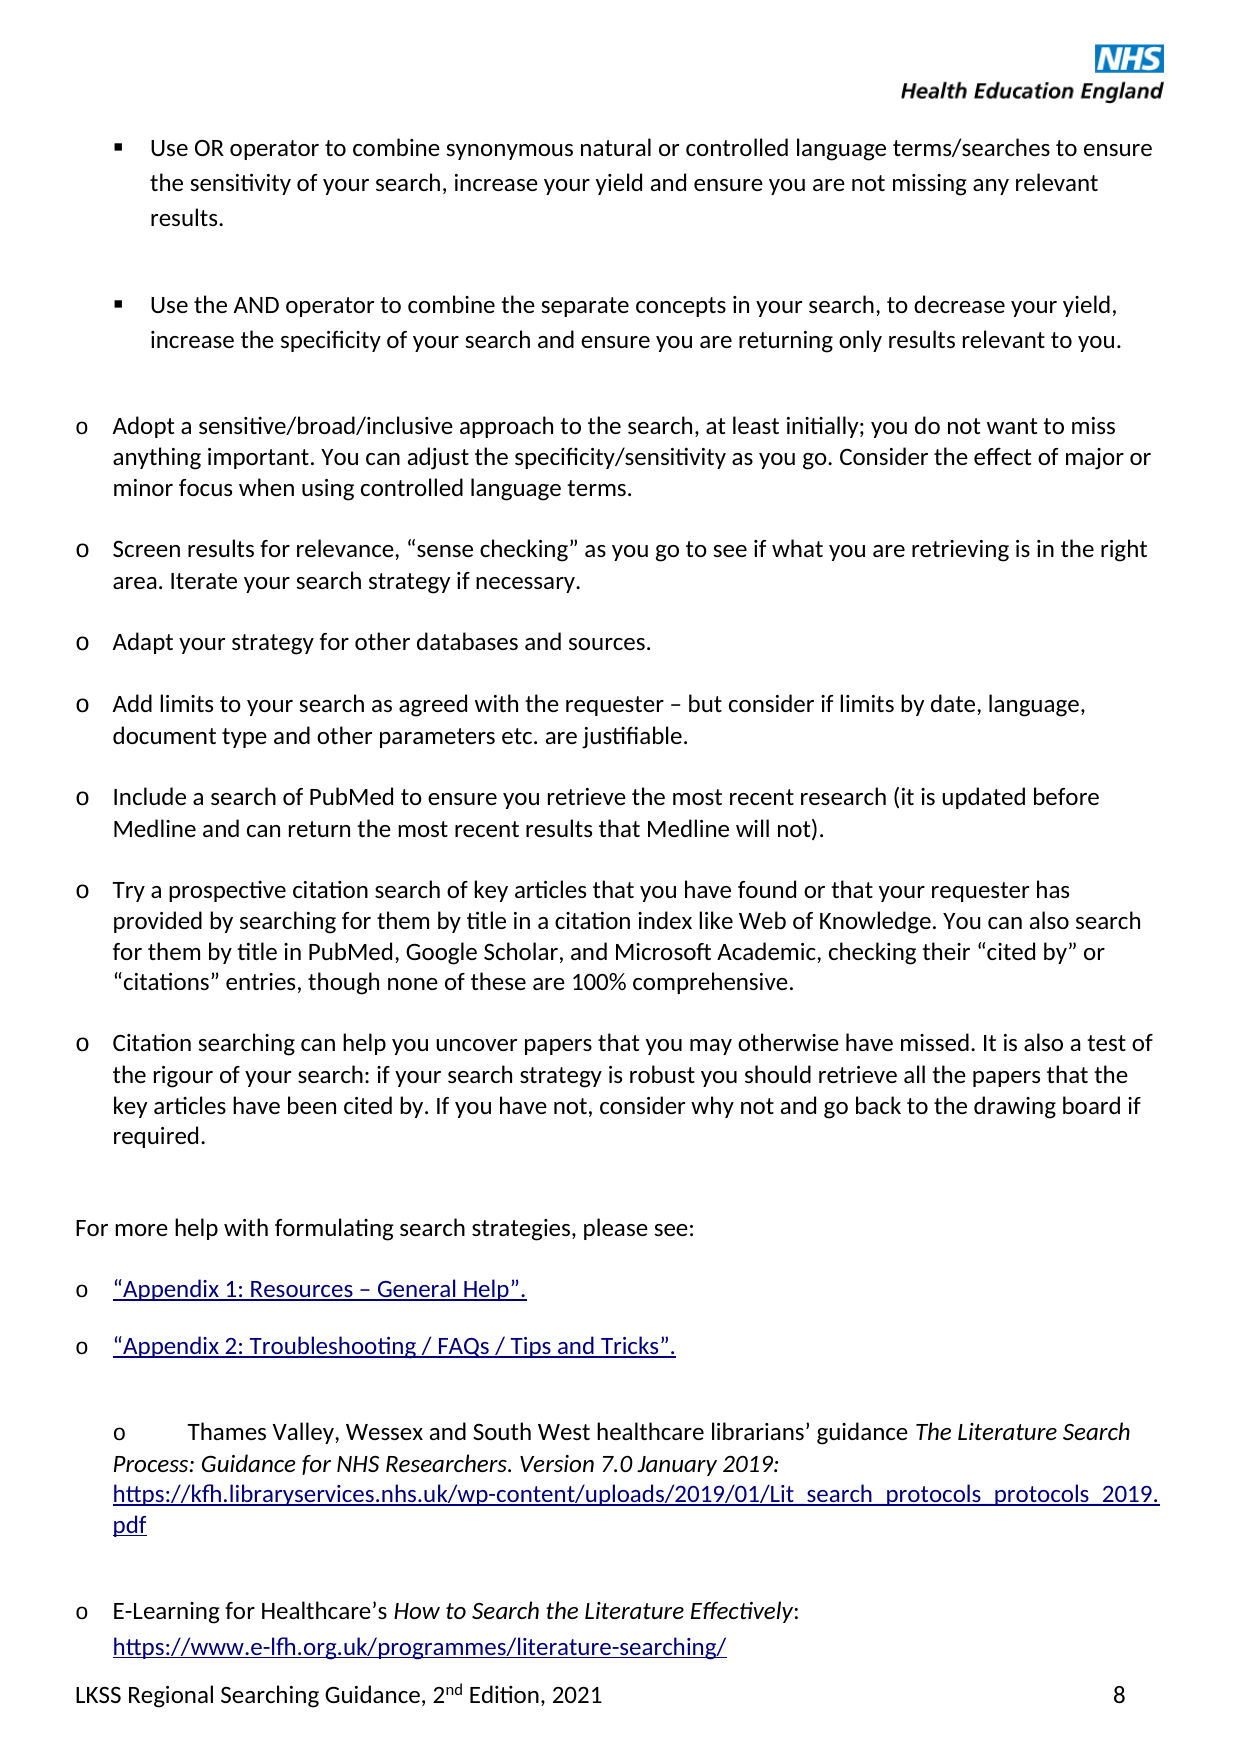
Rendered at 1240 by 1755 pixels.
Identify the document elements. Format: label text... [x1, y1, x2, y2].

list Screen results for relevance, “sense checking” as you go to see if what you are retrieving is in the right area. Iterate your search strategy if necessary. [75, 533, 1164, 595]
list Use the AND operator to combine the separate concepts in your search, to decrease your yield, increase the specificity of your search and ensure you are returning only results relevant to you. [112, 289, 1164, 354]
list Add limits to your search as agreed with the requester – but consider if limits by date, language, document type and other parameters etc. are justifiable. [75, 688, 1164, 750]
text For more help with formulating search strategies, please see: [75, 1212, 1164, 1242]
list “Appendix 2: Troubleshooting / FAQs / Tips and Tricks”. [75, 1331, 1164, 1392]
list Try a prospective citation search of key articles that you have found or that your requester has provided by searching for them by title in a citation index like Web of Knowledge. You can also search for them by title in PubMed, Google Scholar, and Microsoft Academic, checking their “cited by” or “citations” entries, though none of these are 100% comprehensive. [75, 874, 1164, 997]
list Adopt a sensitive/broad/inclusive approach to the search, at least initially; you do not want to miss anything important. You can adjust the specificity/sensitivity as you go. Consider the effect of major or minor focus when using controlled language terms. [75, 410, 1164, 502]
list “Appendix 1: Resources – General Help”. [75, 1273, 1164, 1304]
list Adapt your strategy for other databases and sources. [75, 626, 1164, 658]
list Thames Valley, Wessex and South West healthcare librarians’ guidance The Literature Search Process: Guidance for NHS Researchers. Version 7.0 January 2019: https://kfh.libraryservices.nhs.uk/wp-content/uploads/2019/01/Lit_search_protocols_protocols_2019.pdf [112, 1417, 1164, 1539]
list Citation searching can help you uncover papers that you may otherwise have missed. It is also a test of the rigour of your search: if your search strategy is robust you should retrieve all the papers that the key articles have been cited by. If you have not, consider why not and go back to the drawing board if required. [75, 1028, 1164, 1151]
list E-Learning for Healthcare’s How to Search the Literature Effectively: https://www.e-lfh.org.uk/programmes/literature-searching/ [75, 1595, 1164, 1661]
list Include a search of PubMed to ensure you retrieve the most recent research (it is updated before Medline and can return the most recent results that Medline will not). [75, 781, 1164, 843]
list Use OR operator to combine synonymous natural or controlled language terms/searches to ensure the sensitivity of your search, increase your yield and ensure you are not missing any relevant results. [112, 133, 1164, 233]
